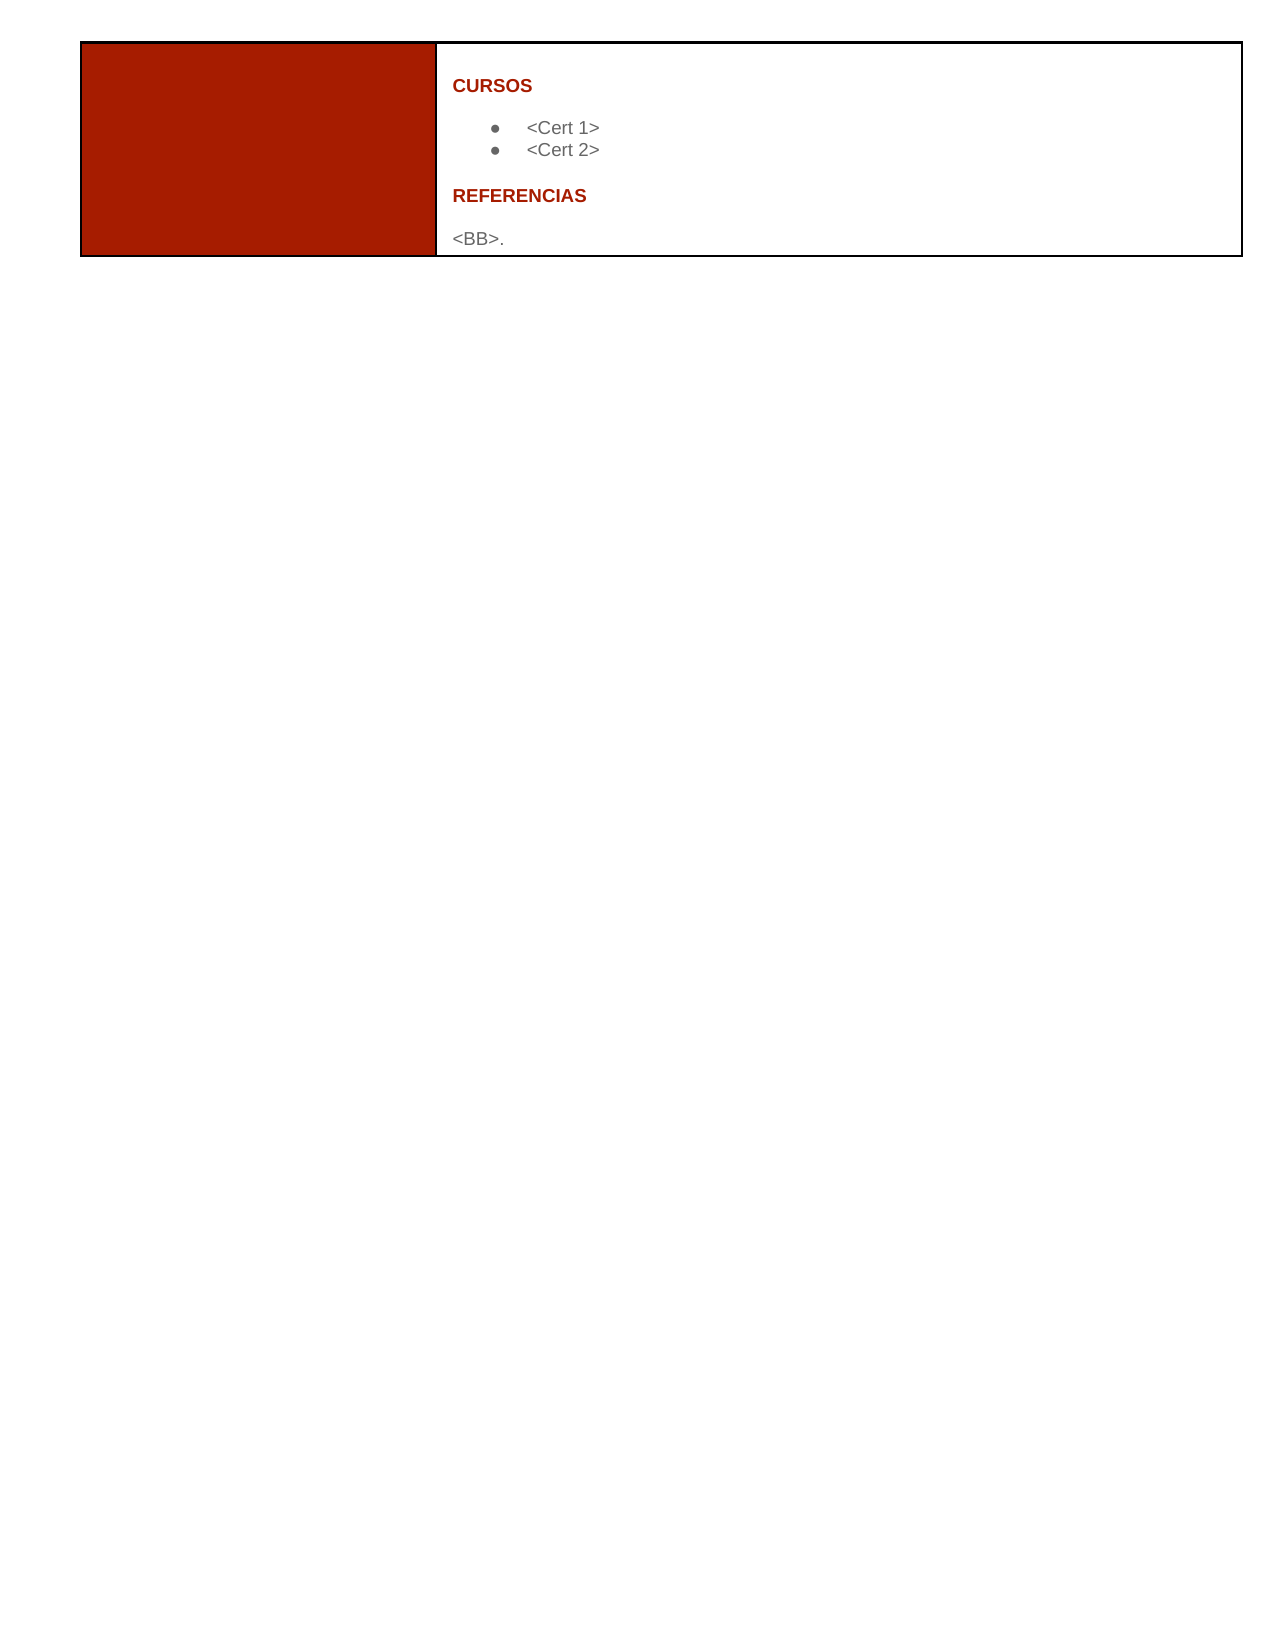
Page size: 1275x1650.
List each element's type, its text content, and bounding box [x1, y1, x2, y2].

table_header RESUME Knowledge and Academics: <Knowledge and Academics> Work Experience: <Work Experience> Working Skill: <working skill 1> <working skill 2> <working skill3> <working skill 4> EXPERIENCE <Name 1>, <Possition 1>. <Start and finish 1> Functions and Responsabilities: <Functions and responsabilities 1>. Achievements: <Achievements 1-0>. <Achievements 1-1>. <Achievements 1-2>. <Achievements 1-3>. <Name 2>, <Possition 2>. <Start and finish 2>. Functions and Responsabilities: <Functions and responsabilities 2>. Achievements: <Achievements 2-0>. <Achievements 2-1>. <Achievements 2-2>. <Name 3>, <Possition 3>. <Start and finish 3>. Functions and Responsabilities: <Functions and responsabilities 3>. EDUCATION TITLE: <Title 1>. <Institution 1>. <Dates 1>. Skills: Mechanical design software, CAD/CAM, Finite Element Simulators. 3D Printing Experience and Control using Arduino. Knowledge and Usage of OS Based on Linux and other open source projects. Knowledge and Usage of Office Suites, and their programing and optimization. Web services management and development: C, Python Ruby (includes Ruby on Rails), and NodeJS. Design of control systems using HYSYS and Inventor. Translation English y Spanish, witten and spoken. CURSOS <Cert 1> <Cert 2> REFERENCIAS <BB>. [437, 44, 1241, 255]
table_header [82, 44, 435, 255]
